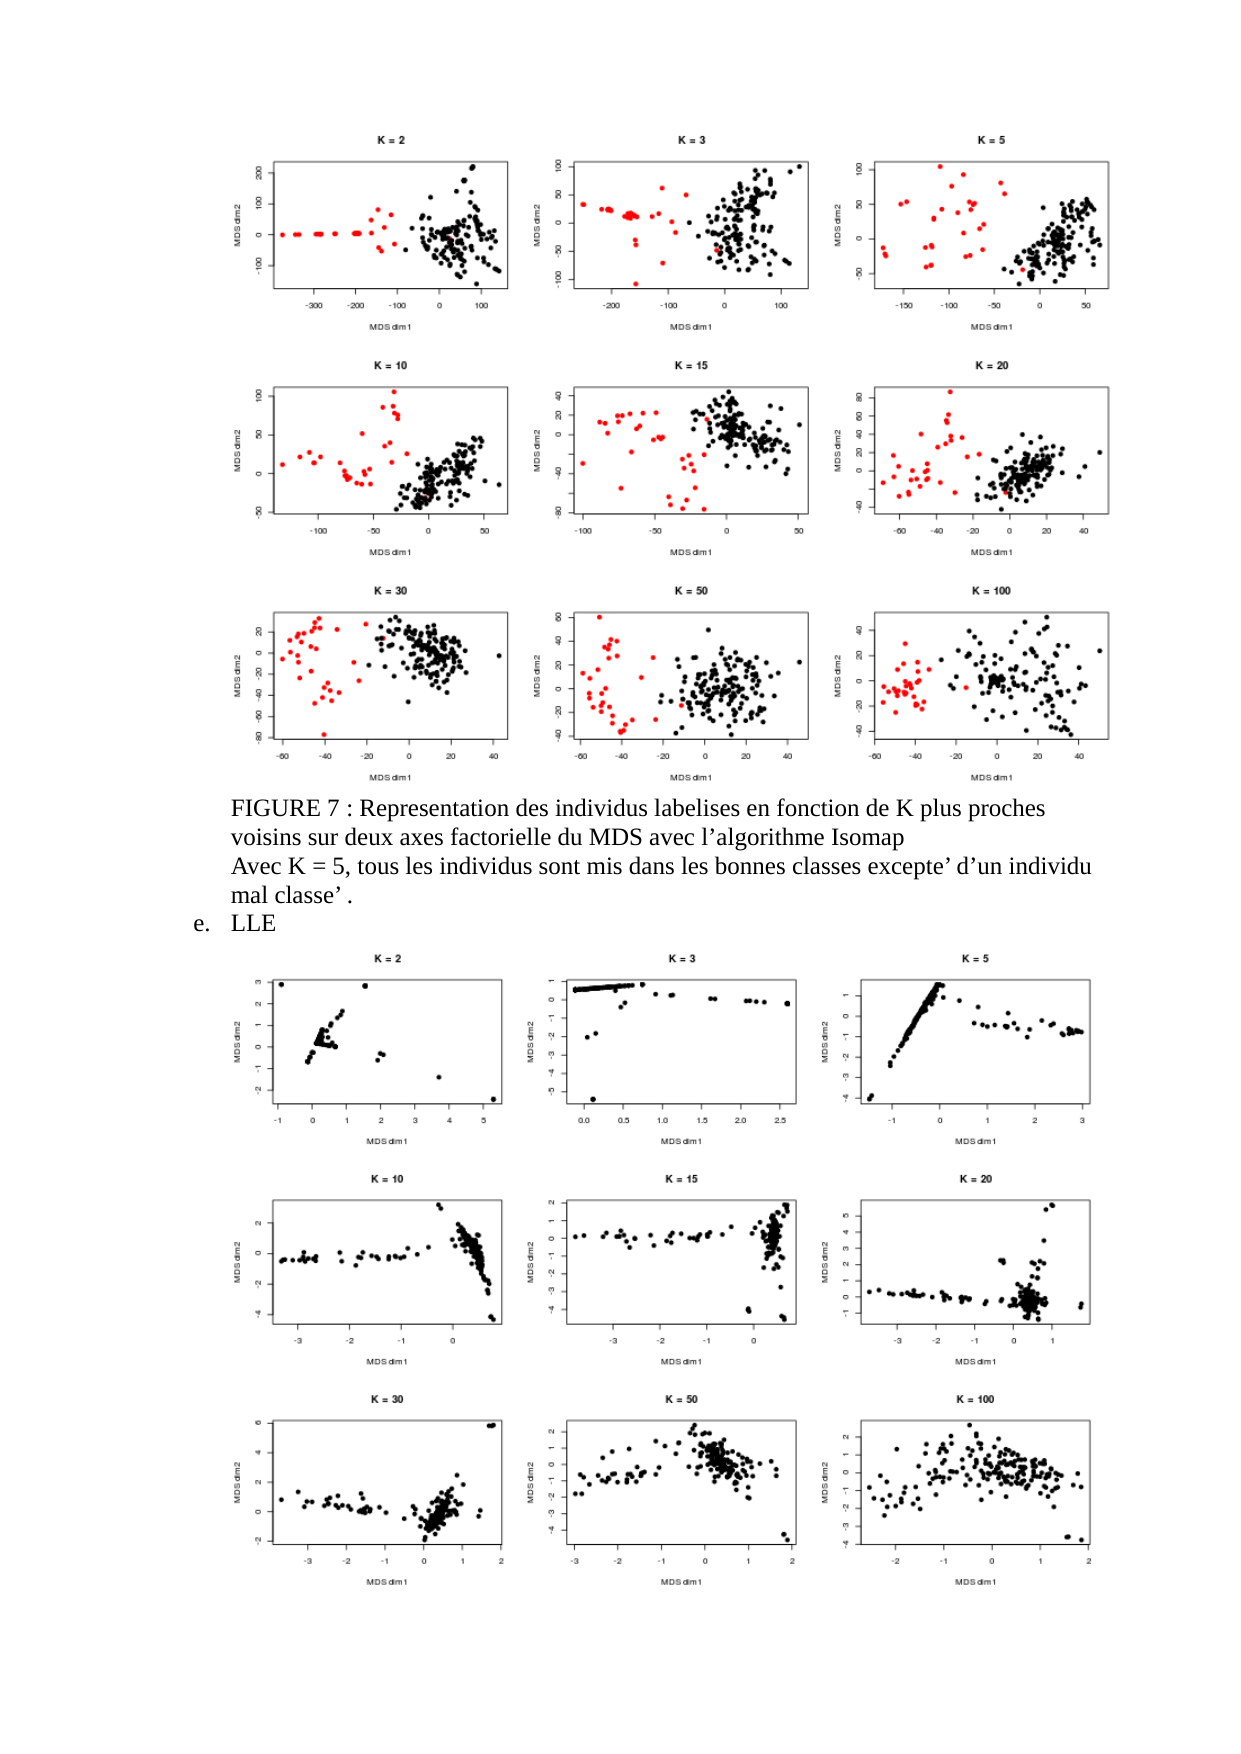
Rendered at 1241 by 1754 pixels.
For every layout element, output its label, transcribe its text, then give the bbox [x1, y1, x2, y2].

text Avec K = 5, tous les individus sont mis dans les bonnes classes excepte’ d’un individu mal classe’ . [231, 851, 1122, 908]
list LLE [193, 908, 1122, 937]
text FIGURE 7 : Representation des individus labelises en fonction de K plus proches voisins sur deux axes factorielle du MDS avec l’algorithme Isomap [231, 794, 1122, 851]
